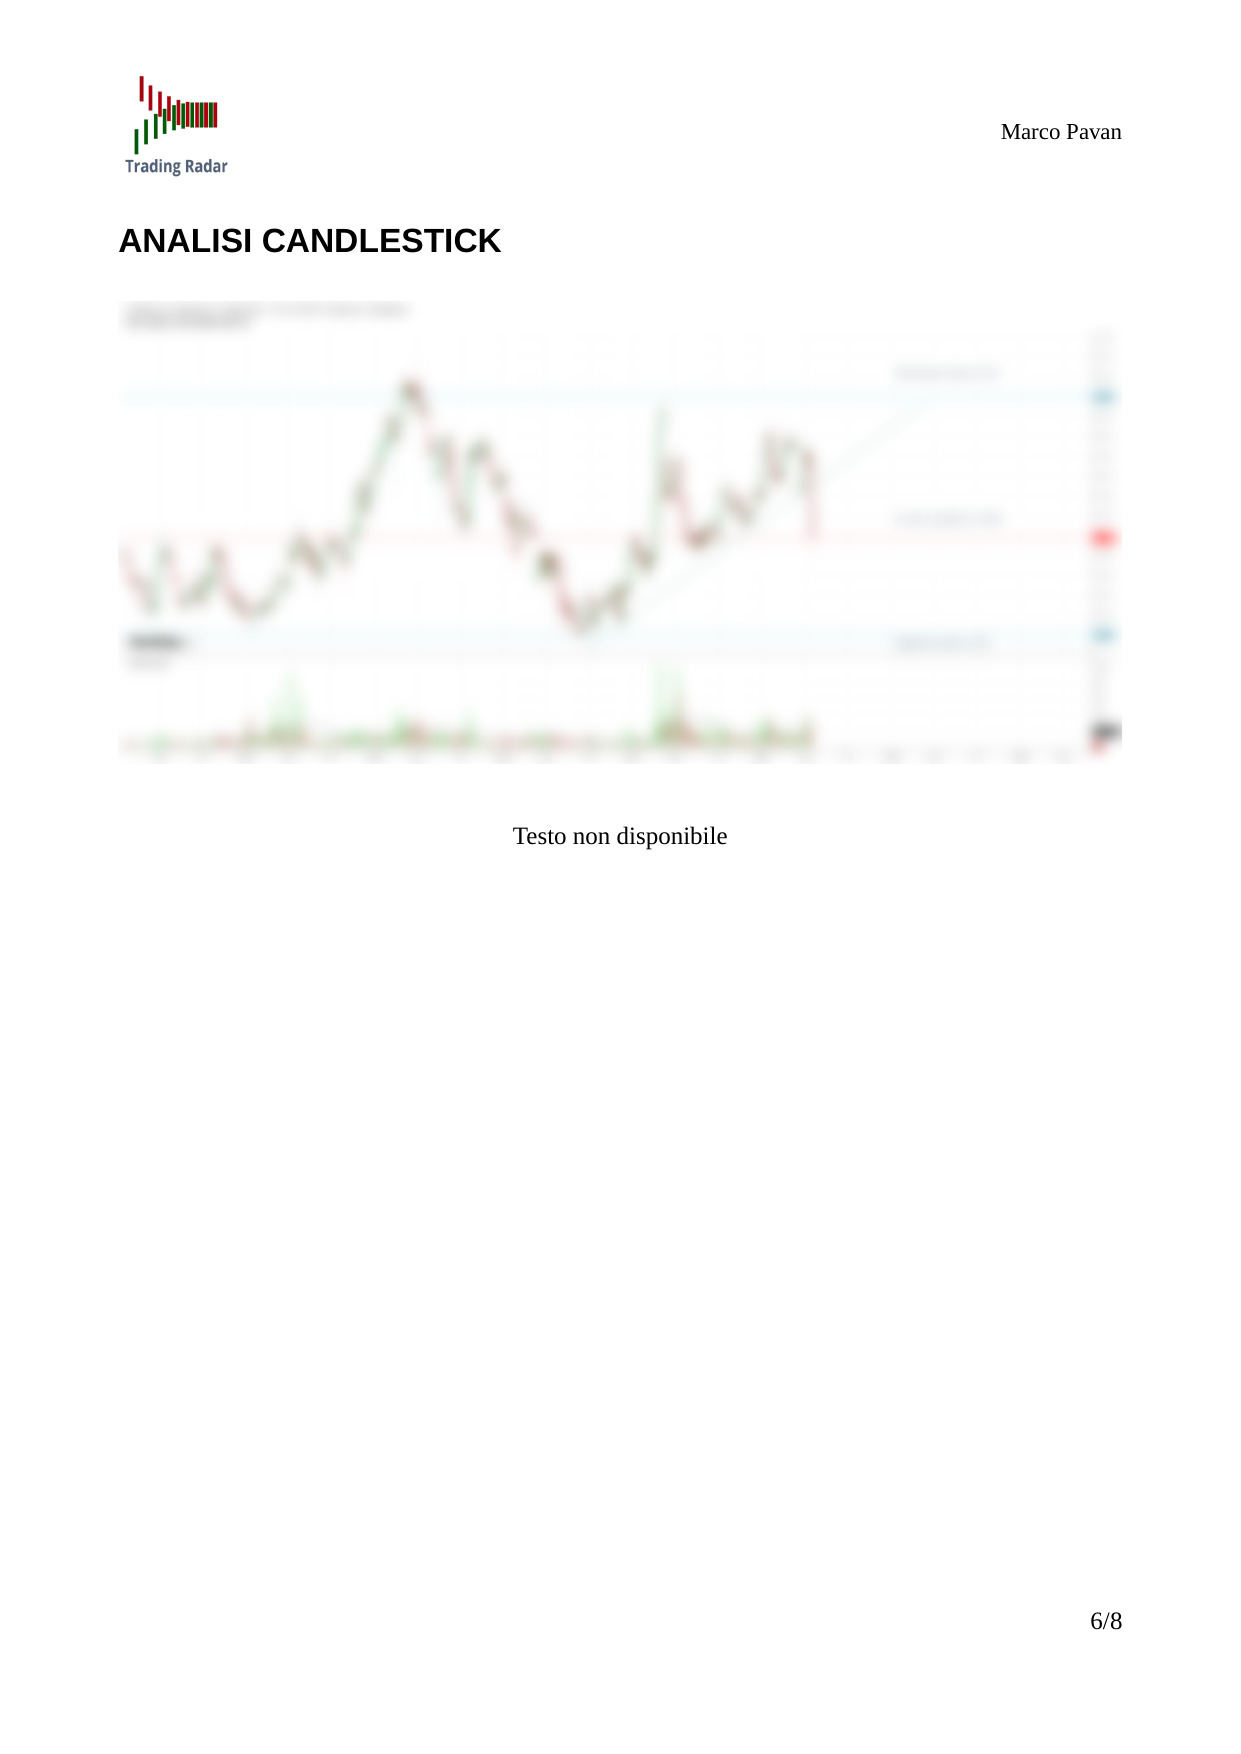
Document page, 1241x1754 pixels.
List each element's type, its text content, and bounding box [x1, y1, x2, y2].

text Testo non disponibile [118, 821, 1122, 850]
picture [125, 75, 228, 178]
picture [118, 301, 1123, 764]
subtitle ANALISI CANDLESTICK [118, 221, 1122, 260]
